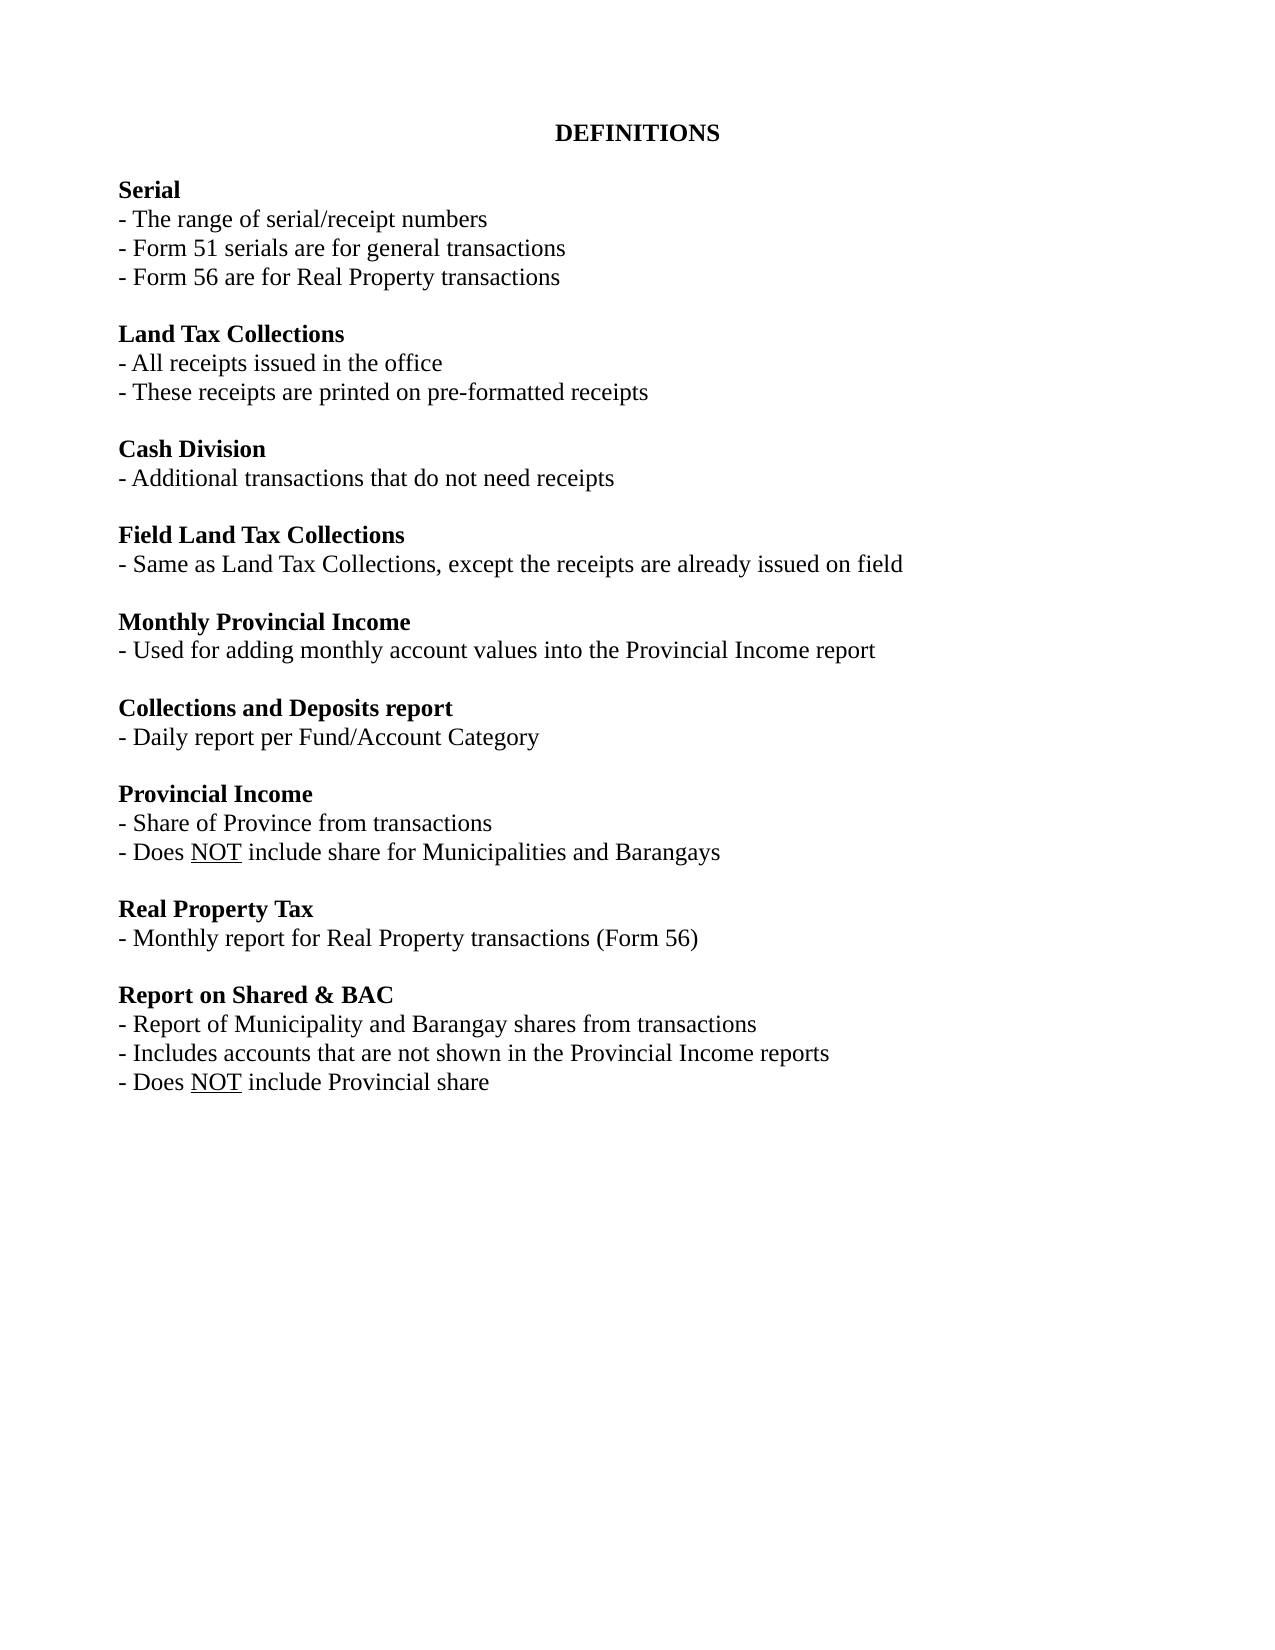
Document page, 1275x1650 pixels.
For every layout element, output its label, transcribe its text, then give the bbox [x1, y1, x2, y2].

text Field Land Tax Collections [118, 521, 1157, 549]
text Land Tax Collections [118, 319, 1157, 348]
text - All receipts issued in the office [118, 348, 1157, 377]
text Monthly Provincial Income [118, 607, 1157, 636]
text - Monthly report for Real Property transactions (Form 56) [118, 923, 1157, 952]
text - Includes accounts that are not shown in the Provincial Income reports [118, 1038, 1157, 1067]
text - Form 51 serials are for general transactions [118, 233, 1157, 262]
text Cash Division [118, 434, 1157, 463]
text Real Property Tax [118, 894, 1157, 923]
text - These receipts are printed on pre-formatted receipts [118, 377, 1157, 406]
text - Form 56 are for Real Property transactions [118, 262, 1157, 291]
text - Daily report per Fund/Account Category [118, 722, 1157, 751]
text - Used for adding monthly account values into the Provincial Income report [118, 636, 1157, 664]
text - Does NOT include Provincial share [118, 1067, 1157, 1096]
text Provincial Income [118, 779, 1157, 808]
text DEFINITIONS [118, 118, 1157, 147]
text - The range of serial/receipt numbers [118, 204, 1157, 233]
text - Additional transactions that do not need receipts [118, 463, 1157, 492]
text Serial [118, 176, 1157, 204]
text - Same as Land Tax Collections, except the receipts are already issued on field [118, 549, 1157, 578]
text - Does NOT include share for Municipalities and Barangays [118, 837, 1157, 866]
text Collections and Deposits report [118, 693, 1157, 722]
text - Report of Municipality and Barangay shares from transactions [118, 1009, 1157, 1038]
text Report on Shared & BAC [118, 981, 1157, 1009]
text - Share of Province from transactions [118, 808, 1157, 837]
